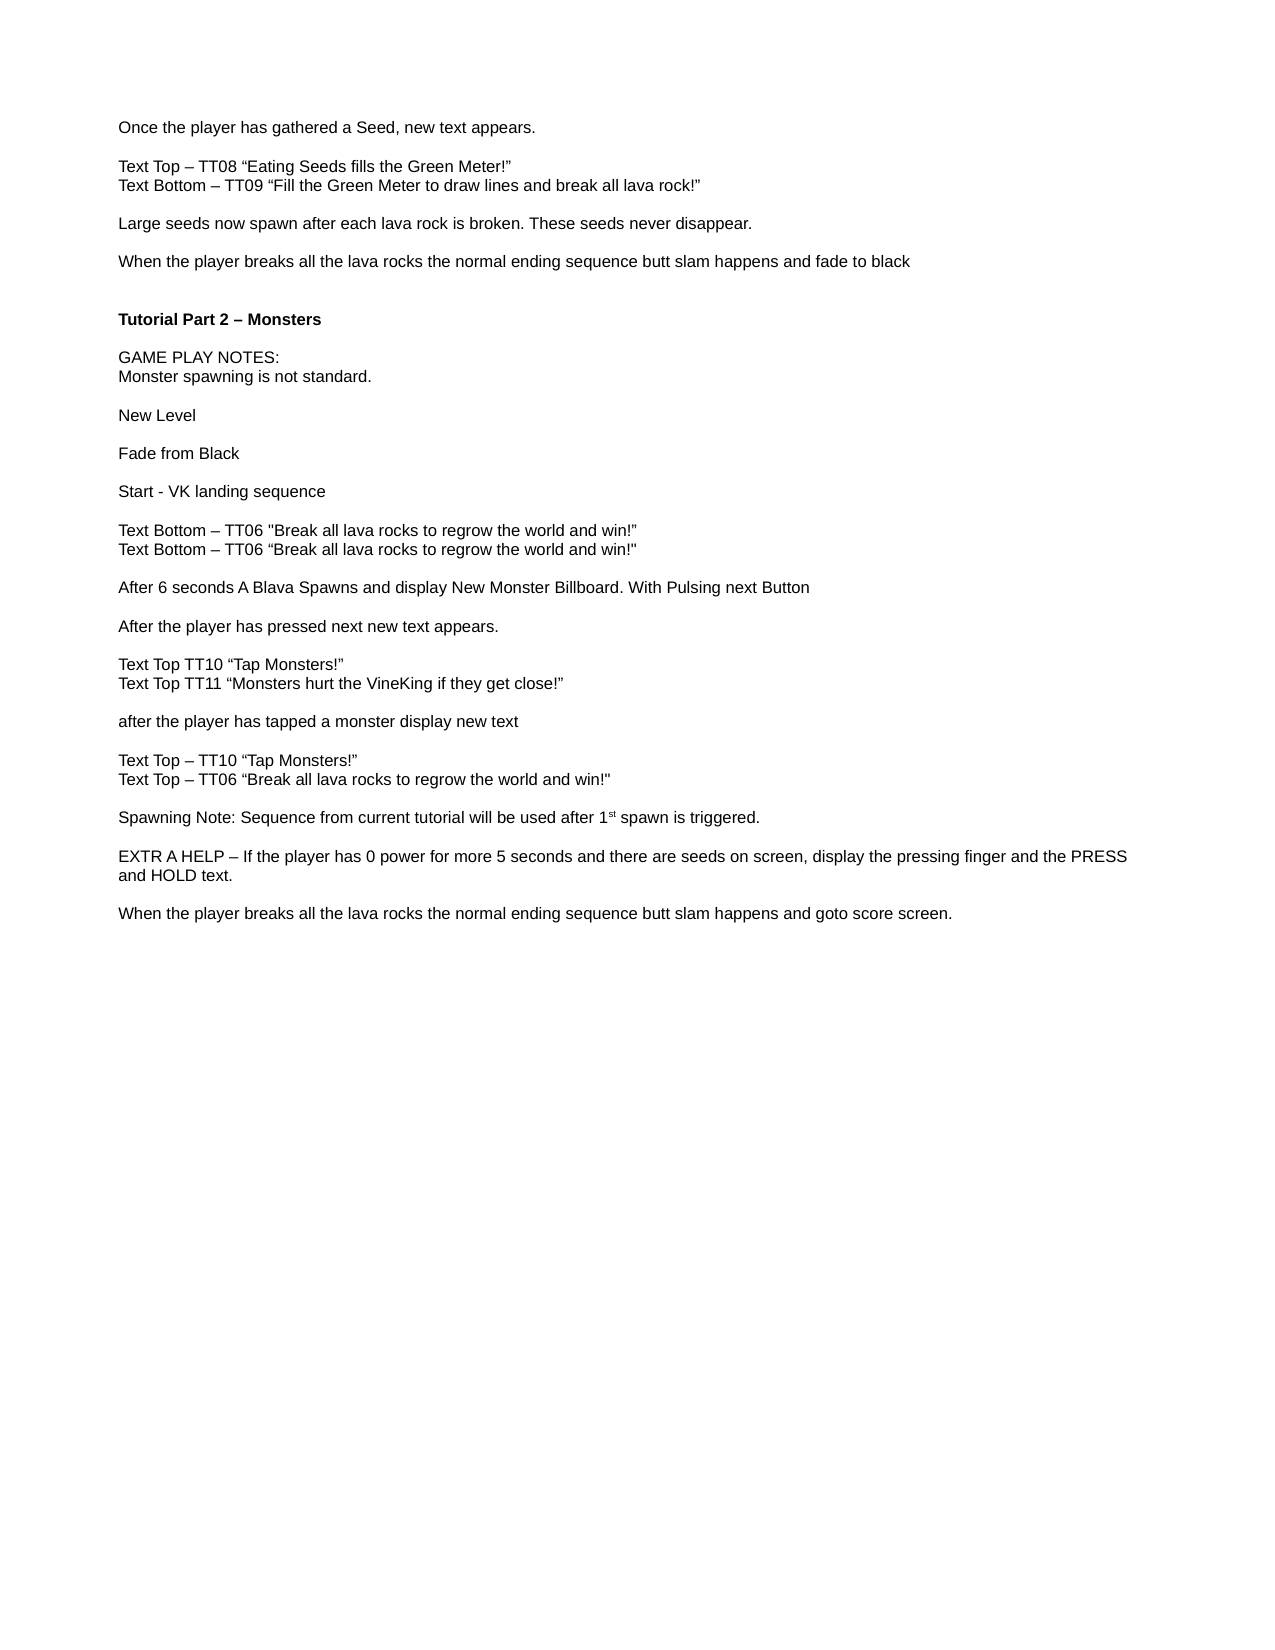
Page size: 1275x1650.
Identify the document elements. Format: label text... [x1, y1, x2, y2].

text Text Bottom – TT06 "Break all lava rocks to regrow the world and win!” [118, 521, 1157, 540]
text Monster spawning is not standard. [118, 367, 1157, 386]
text Text Top TT11 “Monsters hurt the VineKing if they get close!” [118, 674, 1157, 693]
text Spawning Note: Sequence from current tutorial will be used after 1st spawn is triggered. [118, 808, 1157, 827]
text Large seeds now spawn after each lava rock is broken. These seeds never disappear. [118, 214, 1157, 233]
text Text Bottom – TT06 “Break all lava rocks to regrow the world and win!" [118, 540, 1157, 559]
text Text Bottom – TT09 “Fill the Green Meter to draw lines and break all lava rock!” [118, 176, 1157, 195]
text Text Top – TT10 “Tap Monsters!” [118, 751, 1157, 770]
text GAME PLAY NOTES: [118, 348, 1157, 367]
text Text Top – TT06 “Break all lava rocks to regrow the world and win!" [118, 770, 1157, 789]
text After the player has pressed next new text appears. [118, 616, 1157, 636]
text New Level [118, 406, 1157, 425]
text Fade from Black [118, 444, 1157, 463]
text after the player has tapped a monster display new text [118, 712, 1157, 731]
text Text Top – TT08 “Eating Seeds fills the Green Meter!” [118, 156, 1157, 176]
text When the player breaks all the lava rocks the normal ending sequence butt slam happens and fade to black [118, 252, 1157, 271]
text Once the player has gathered a Seed, new text appears. [118, 118, 1157, 137]
text Start - VK landing sequence [118, 482, 1157, 501]
text Tutorial Part 2 – Monsters [118, 310, 1157, 329]
text EXTR A HELP – If the player has 0 power for more 5 seconds and there are seeds on screen, display the pressing finger and the PRESS and HOLD text. [118, 846, 1157, 885]
text When the player breaks all the lava rocks the normal ending sequence butt slam happens and goto score screen. [118, 904, 1157, 923]
text Text Top TT10 “Tap Monsters!” [118, 655, 1157, 674]
text After 6 seconds A Blava Spawns and display New Monster Billboard. With Pulsing next Button [118, 578, 1157, 597]
